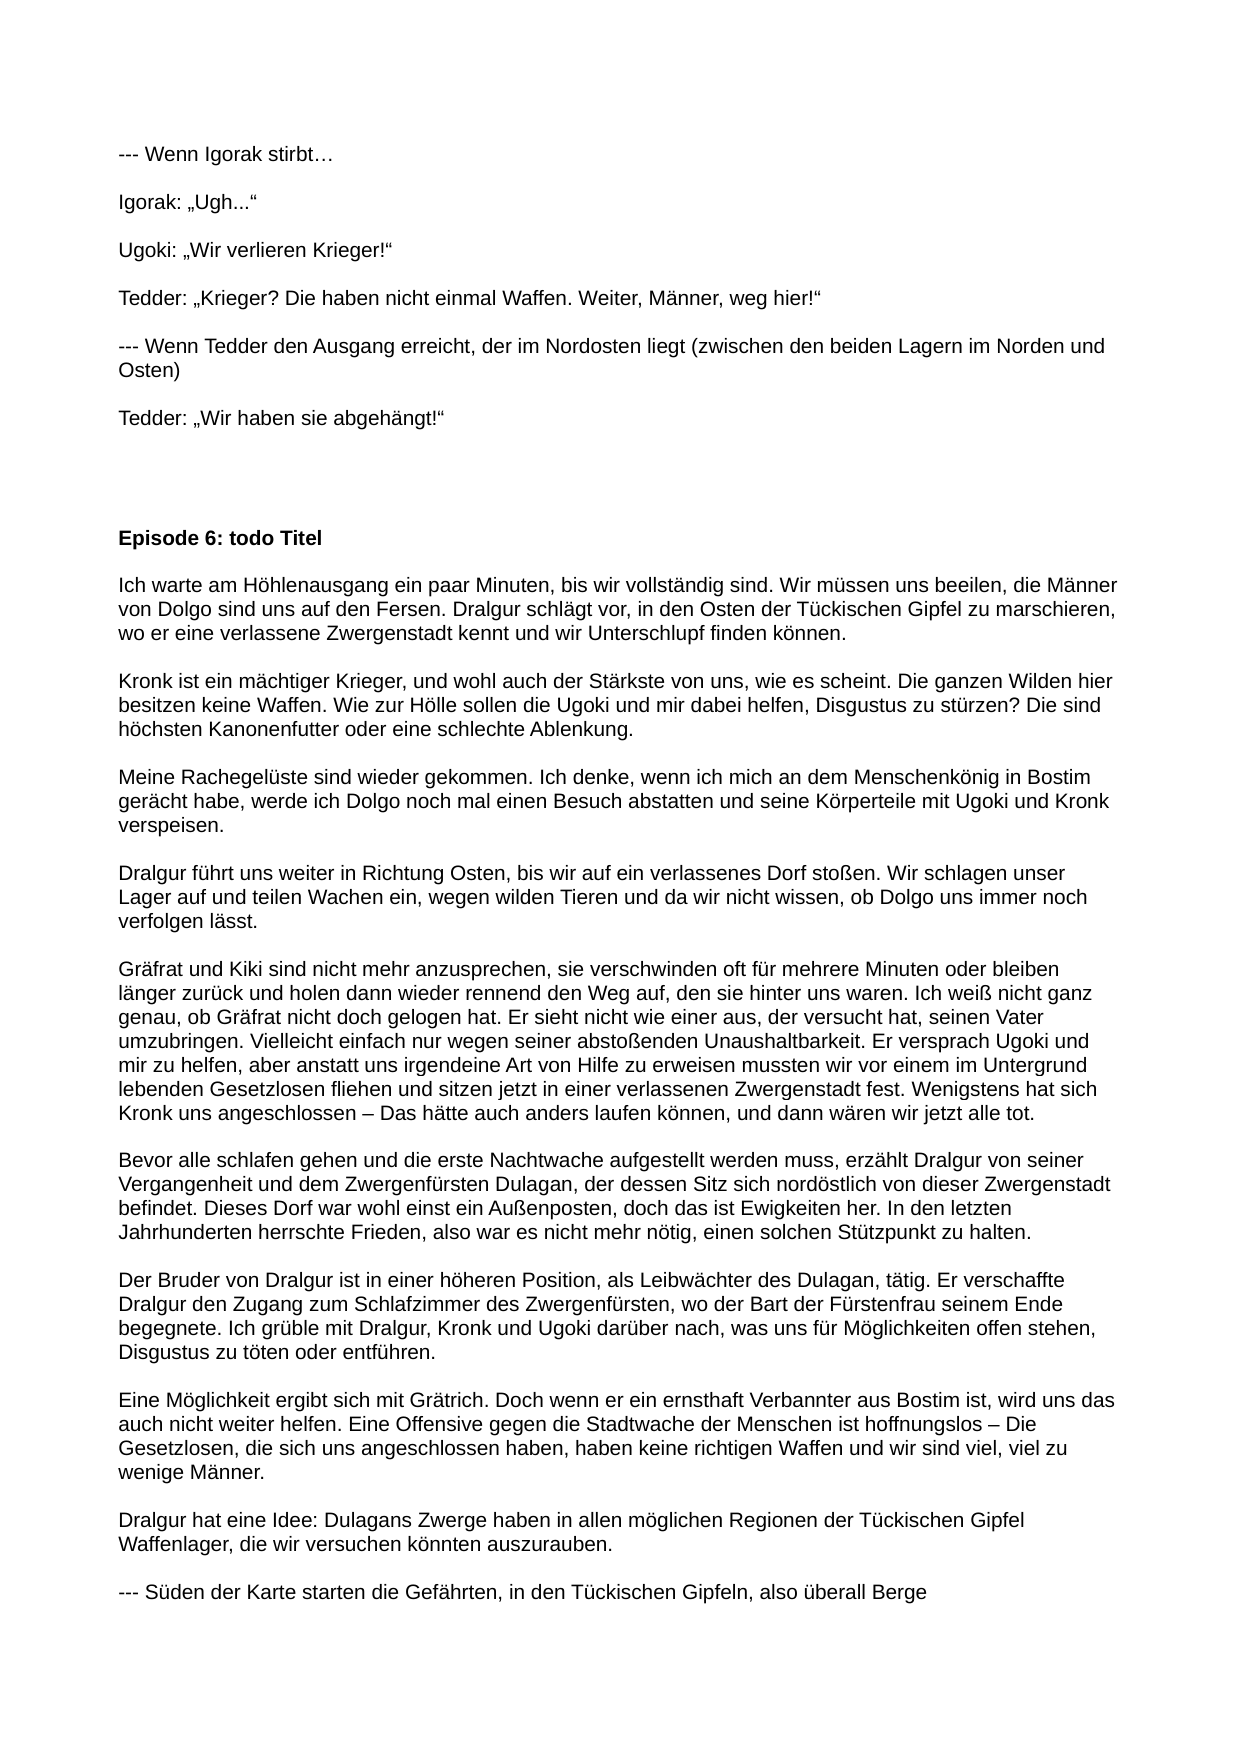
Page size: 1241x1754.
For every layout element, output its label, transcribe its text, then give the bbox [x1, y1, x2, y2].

text Ich warte am Höhlenausgang ein paar Minuten, bis wir vollständig sind. Wir müssen uns beeilen, die Männer von Dolgo sind uns auf den Fersen. Dralgur schlägt vor, in den Osten der Tückischen Gipfel zu marschieren, wo er eine verlassene Zwergenstadt kennt und wir Unterschlupf finden können. [118, 573, 1122, 645]
text Meine Rachegelüste sind wieder gekommen. Ich denke, wenn ich mich an dem Menschenkönig in Bostim gerächt habe, werde ich Dolgo noch mal einen Besuch abstatten und seine Körperteile mit Ugoki und Kronk verspeisen. [118, 765, 1122, 837]
text Tedder: „Krieger? Die haben nicht einmal Waffen. Weiter, Männer, weg hier!“ [118, 286, 1122, 310]
text Ugoki: „Wir verlieren Krieger!“ [118, 238, 1122, 262]
text Kronk ist ein mächtiger Krieger, und wohl auch der Stärkste von uns, wie es scheint. Die ganzen Wilden hier besitzen keine Waffen. Wie zur Hölle sollen die Ugoki und mir dabei helfen, Disgustus zu stürzen? Die sind höchsten Kanonenfutter oder eine schlechte Ablenkung. [118, 669, 1122, 741]
text Tedder: „Wir haben sie abgehängt!“ [118, 406, 1122, 429]
text --- Wenn Tedder den Ausgang erreicht, der im Nordosten liegt (zwischen den beiden Lagern im Norden und Osten) [118, 334, 1122, 382]
text Eine Möglichkeit ergibt sich mit Grätrich. Doch wenn er ein ernsthaft Verbannter aus Bostim ist, wird uns das auch nicht weiter helfen. Eine Offensive gegen die Stadtwache der Menschen ist hoffnungslos – Die Gesetzlosen, die sich uns angeschlossen haben, haben keine richtigen Waffen und wir sind viel, viel zu wenige Männer. [118, 1388, 1122, 1484]
text --- Süden der Karte starten die Gefährten, in den Tückischen Gipfeln, also überall Berge [118, 1579, 1122, 1603]
text --- Wenn Igorak stirbt… [118, 142, 1122, 166]
text Der Bruder von Dralgur ist in einer höheren Position, als Leibwächter des Dulagan, tätig. Er verschaffte Dralgur den Zugang zum Schlafzimmer des Zwergenfürsten, wo der Bart der Fürstenfrau seinem Ende begegnete. Ich grüble mit Dralgur, Kronk und Ugoki darüber nach, was uns für Möglichkeiten offen stehen, Disgustus zu töten oder entführen. [118, 1268, 1122, 1364]
text Episode 6: todo Titel [118, 525, 1122, 549]
text Dralgur führt uns weiter in Richtung Osten, bis wir auf ein verlassenes Dorf stoßen. Wir schlagen unser Lager auf und teilen Wachen ein, wegen wilden Tieren und da wir nicht wissen, ob Dolgo uns immer noch verfolgen lässt. [118, 861, 1122, 933]
text Bevor alle schlafen gehen und die erste Nachtwache aufgestellt werden muss, erzählt Dralgur von seiner Vergangenheit und dem Zwergenfürsten Dulagan, der dessen Sitz sich nordöstlich von dieser Zwergenstadt befindet. Dieses Dorf war wohl einst ein Außenposten, doch das ist Ewigkeiten her. In den letzten Jahrhunderten herrschte Frieden, also war es nicht mehr nötig, einen solchen Stützpunkt zu halten. [118, 1148, 1122, 1244]
text Igorak: „Ugh...“ [118, 190, 1122, 214]
text Dralgur hat eine Idee: Dulagans Zwerge haben in allen möglichen Regionen der Tückischen Gipfel Waffenlager, die wir versuchen könnten auszurauben. [118, 1508, 1122, 1556]
text Gräfrat und Kiki sind nicht mehr anzusprechen, sie verschwinden oft für mehrere Minuten oder bleiben länger zurück und holen dann wieder rennend den Weg auf, den sie hinter uns waren. Ich weiß nicht ganz genau, ob Gräfrat nicht doch gelogen hat. Er sieht nicht wie einer aus, der versucht hat, seinen Vater umzubringen. Vielleicht einfach nur wegen seiner abstoßenden Unaushaltbarkeit. Er versprach Ugoki und mir zu helfen, aber anstatt uns irgendeine Art von Hilfe zu erweisen mussten wir vor einem im Untergrund lebenden Gesetzlosen fliehen und sitzen jetzt in einer verlassenen Zwergenstadt fest. Wenigstens hat sich Kronk uns angeschlossen – Das hätte auch anders laufen können, und dann wären wir jetzt alle tot. [118, 957, 1122, 1124]
